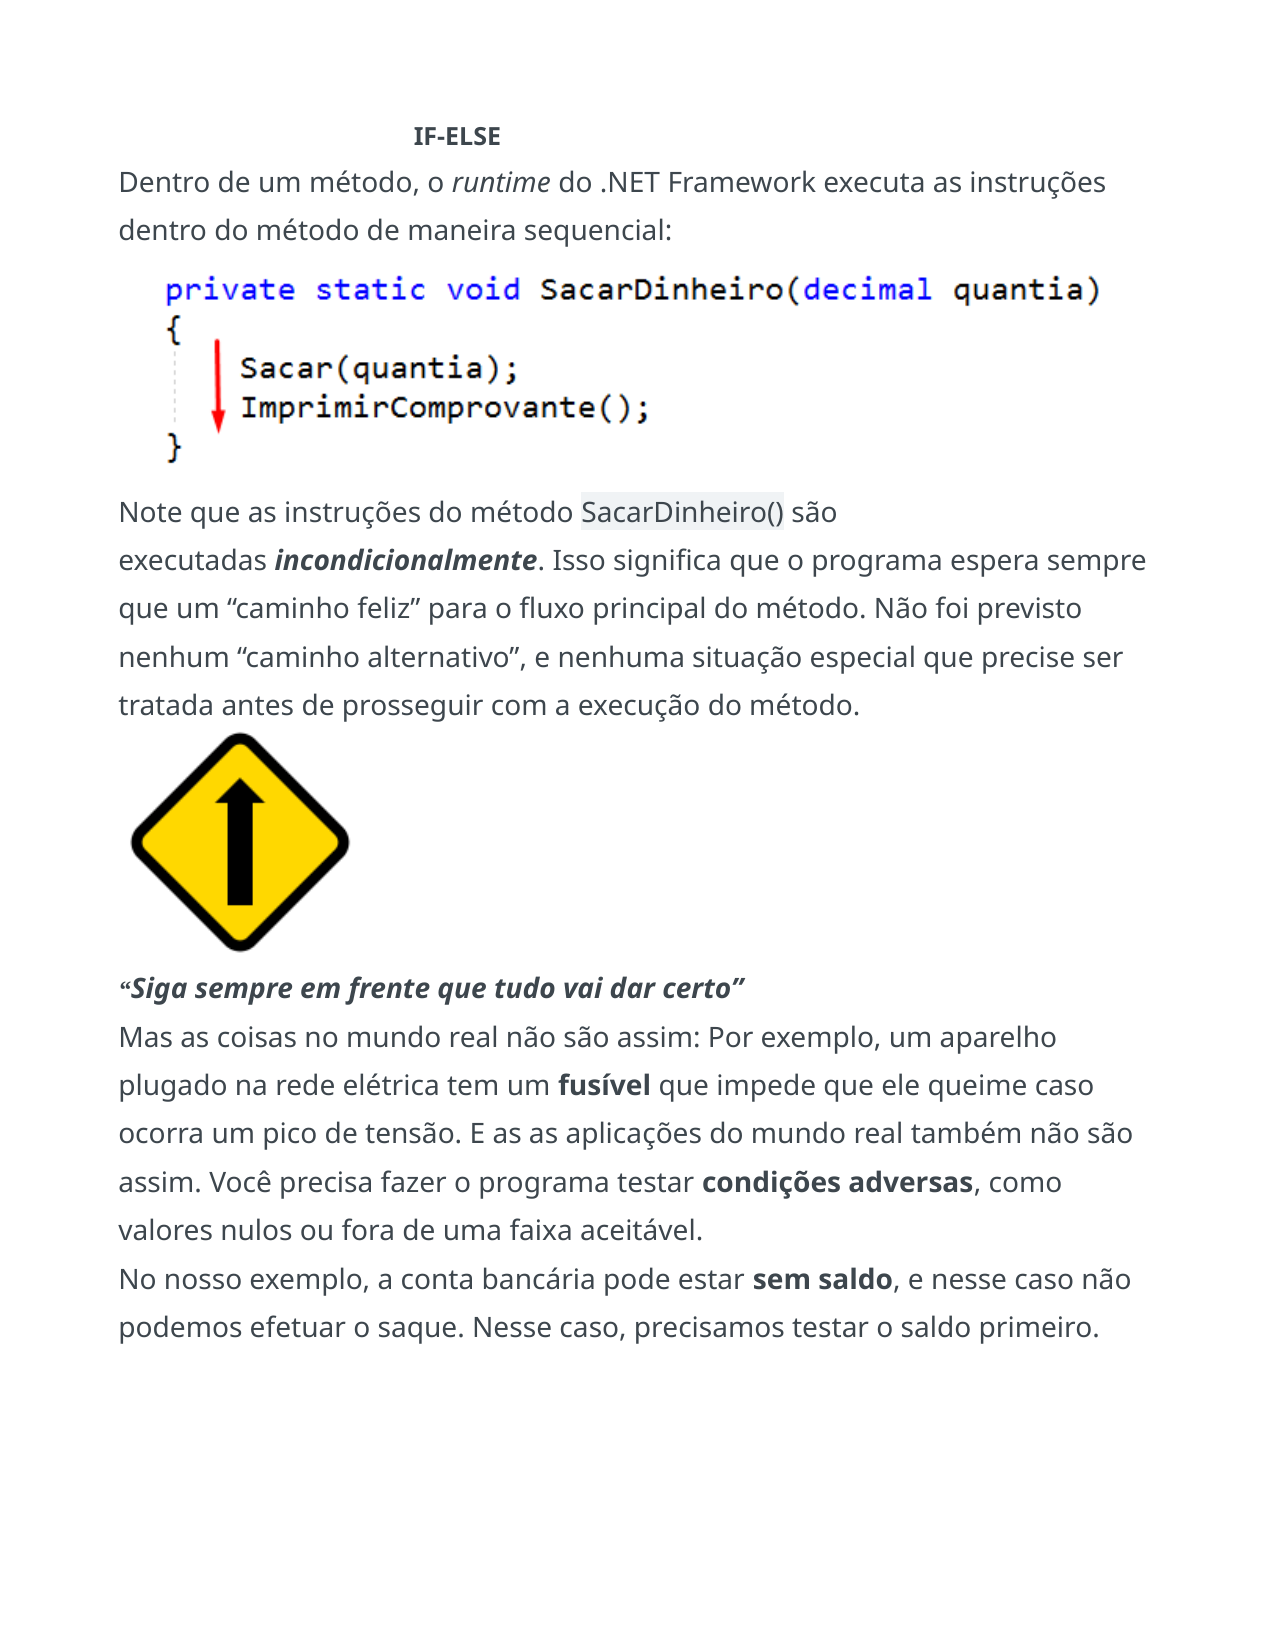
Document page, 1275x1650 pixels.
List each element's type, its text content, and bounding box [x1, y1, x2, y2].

text Dentro de um método, o runtime do .NET Framework executa as instruções dentro do método de maneira sequencial: [118, 152, 1157, 249]
picture [118, 249, 1133, 482]
text No nosso exemplo, a conta bancária pode estar sem saldo, e nesse caso não podemos efetuar o saque. Nesse caso, precisamos testar o saldo primeiro. [118, 1249, 1157, 1346]
text IF-ELSE [118, 118, 1157, 152]
text “Siga sempre em frente que tudo vai dar certo” [118, 958, 1157, 1007]
text Mas as coisas no mundo real não são assim: Por exemplo, um aparelho plugado na rede elétrica tem um fusível que impede que ele queime caso ocorra um pico de tensão. E as as aplicações do mundo real também não são assim. Você precisa fazer o programa testar condições adversas, como valores nulos ou fora de uma faixa aceitável. [118, 1007, 1157, 1249]
text Note que as instruções do método SacarDinheiro() são executadas incondicionalmente. Isso significa que o programa espera sempre que um “caminho feliz” para o fluxo principal do método. Não foi previsto nenhum “caminho alternativo”, e nenhuma situação especial que precise ser tratada antes de prosseguir com a execução do método. [118, 482, 1157, 724]
picture [118, 724, 365, 959]
